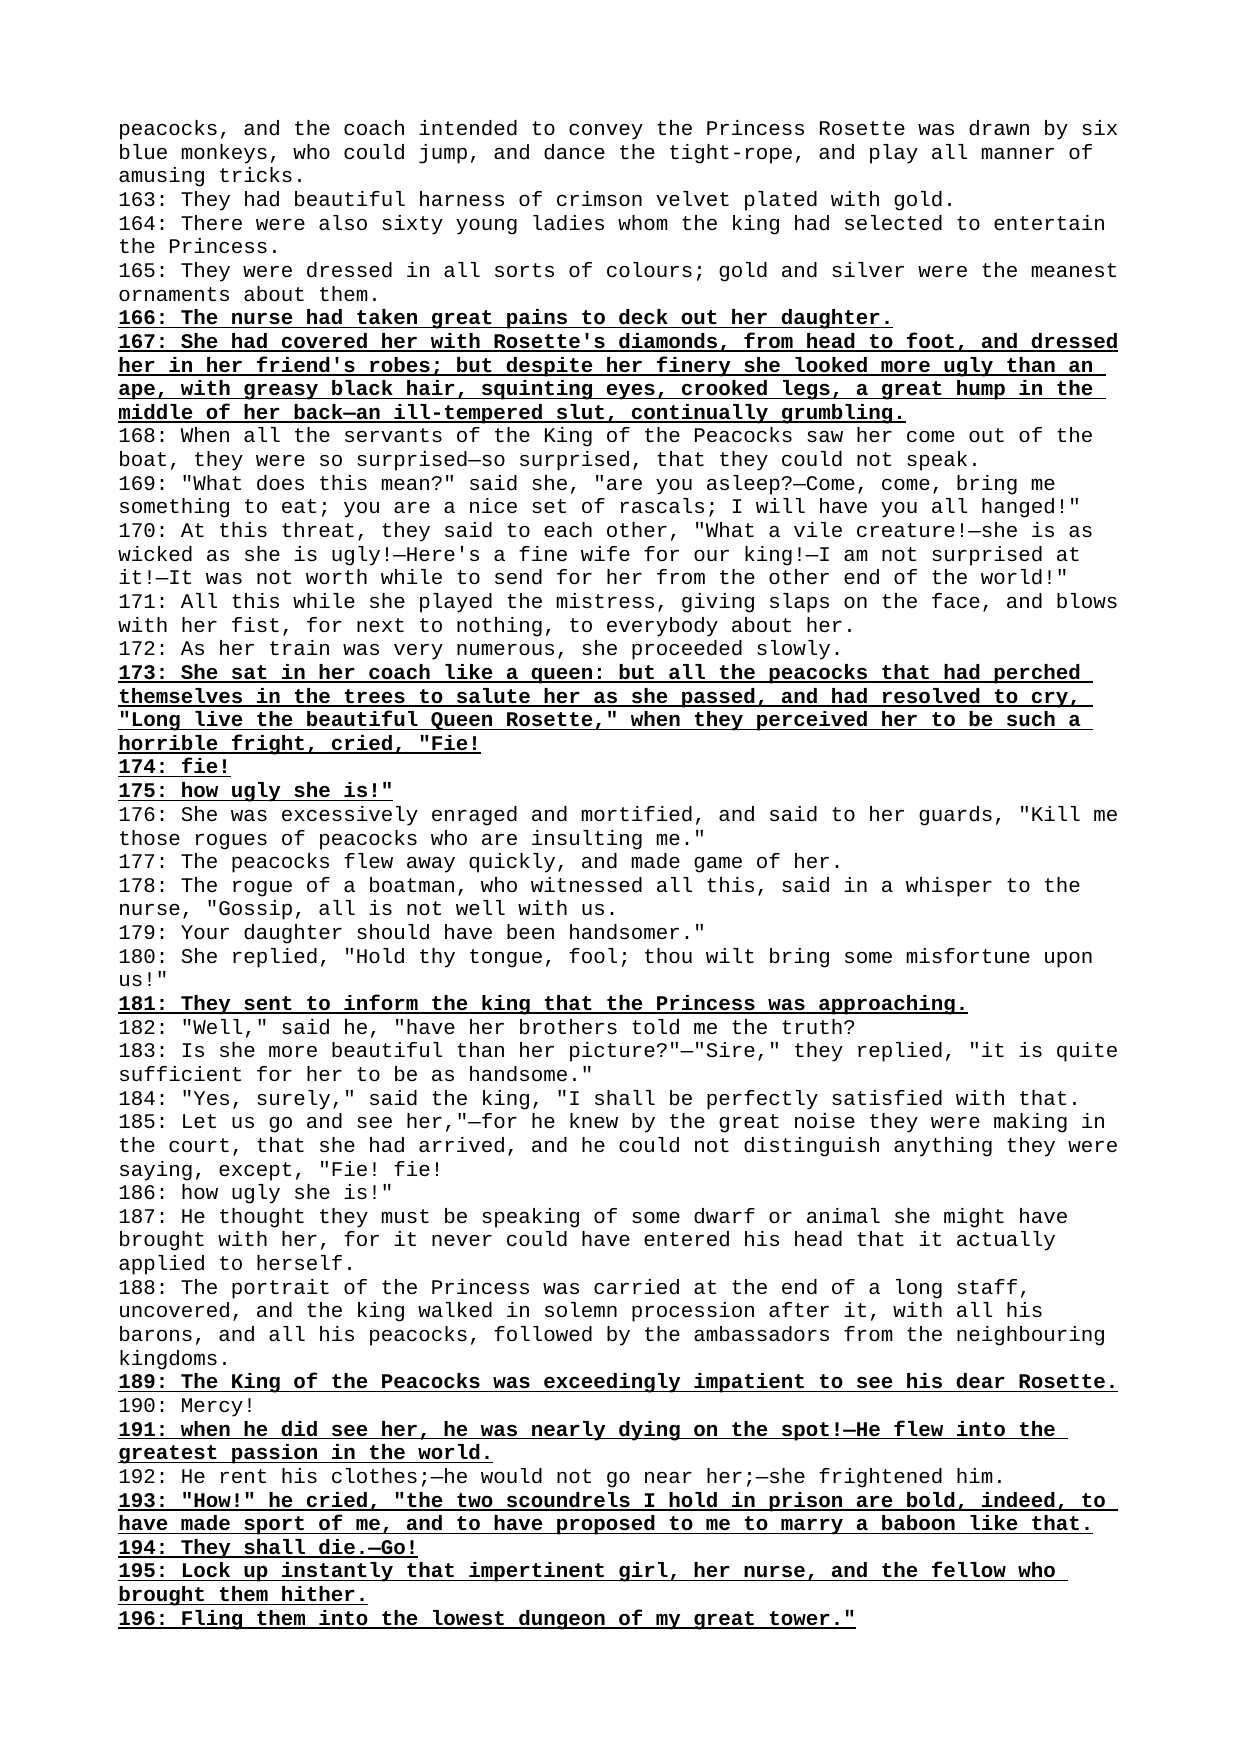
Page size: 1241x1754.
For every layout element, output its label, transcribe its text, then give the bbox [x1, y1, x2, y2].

text 186: how ugly she is!" [118, 1182, 1122, 1206]
text 166: The nurse had taken great pains to deck out her daughter. [118, 307, 1122, 331]
text 183: Is she more beautiful than her picture?"—"Sire," they replied, "it is quite sufficient for her to be as handsome." [118, 1040, 1122, 1088]
text 163: They had beautiful harness of crimson velvet plated with gold. [118, 189, 1122, 213]
text 193: "How!" he cried, "the two scoundrels I hold in prison are bold, indeed, to have made sport of me, and to have proposed to me to marry a baboon like that. [118, 1489, 1122, 1537]
text 164: There were also sixty young ladies whom the king had selected to entertain the Princess. [118, 213, 1122, 260]
text 195: Lock up instantly that impertinent girl, her nurse, and the fellow who brought them hither. [118, 1561, 1122, 1608]
text 182: "Well," said he, "have her brothers told me the truth? [118, 1017, 1122, 1040]
text 167: She had covered her with Rosette's diamonds, from head to foot, and dressed her in her friend's robes; but despite her finery she looked more ugly than an ape, with greasy black hair, squinting eyes, crooked legs, a great hump in the middle of her back—an ill-tempered slut, continually grumbling. [118, 331, 1122, 426]
text 165: They were dressed in all sorts of colours; gold and silver were the meanest ornaments about them. [118, 260, 1122, 307]
text 174: fie! [118, 757, 1122, 780]
text 192: He rent his clothes;—he would not go near her;—she frightened him. [118, 1466, 1122, 1489]
text 168: When all the servants of the King of the Peacocks saw her come out of the boat, they were so surprised—so surprised, that they could not speak. [118, 426, 1122, 473]
text 187: He thought they must be speaking of some dwarf or animal she might have brought with her, for it never could have entered his head that it actually applied to herself. [118, 1206, 1122, 1277]
text 191: when he did see her, he was nearly dying on the spot!—He flew into the greatest passion in the world. [118, 1419, 1122, 1466]
text 171: All this while she played the mistress, giving slaps on the face, and blows with her fist, for next to nothing, to everybody about her. [118, 591, 1122, 638]
text 177: The peacocks flew away quickly, and made game of her. [118, 851, 1122, 875]
text 184: "Yes, surely," said the king, "I shall be perfectly satisfied with that. [118, 1088, 1122, 1111]
text 178: The rogue of a boatman, who witnessed all this, said in a whisper to the nurse, "Gossip, all is not well with us. [118, 875, 1122, 922]
text 194: They shall die.—Go! [118, 1537, 1122, 1561]
text 188: The portrait of the Princess was carried at the end of a long staff, uncovered, and the king walked in solemn procession after it, with all his barons, and all his peacocks, followed by the ambassadors from the neighbouring kingdoms. [118, 1277, 1122, 1371]
text 190: Mercy! [118, 1395, 1122, 1419]
text 181: They sent to inform the king that the Princess was approaching. [118, 993, 1122, 1017]
text peacocks, and the coach intended to convey the Princess Rosette was drawn by six blue monkeys, who could jump, and dance the tight-rope, and play all manner of amusing tricks. [118, 118, 1122, 189]
text 179: Your daughter should have been handsomer." [118, 922, 1122, 946]
text 196: Fling them into the lowest dungeon of my great tower." [118, 1608, 1122, 1631]
text 189: The King of the Peacocks was exceedingly impatient to see his dear Rosette. [118, 1371, 1122, 1395]
text 180: She replied, "Hold thy tongue, fool; thou wilt bring some misfortune upon us!" [118, 946, 1122, 993]
text 169: "What does this mean?" said she, "are you asleep?—Come, come, bring me something to eat; you are a nice set of rascals; I will have you all hanged!" [118, 473, 1122, 520]
text 185: Let us go and see her,"—for he knew by the great noise they were making in the court, that she had arrived, and he could not distinguish anything they were saying, except, "Fie! fie! [118, 1111, 1122, 1182]
text 176: She was excessively enraged and mortified, and said to her guards, "Kill me those rogues of peacocks who are insulting me." [118, 804, 1122, 851]
text 173: She sat in her coach like a queen: but all the peacocks that had perched themselves in the trees to salute her as she passed, and had resolved to cry, "Long live the beautiful Queen Rosette," when they perceived her to be such a horrible fright, cried, "Fie! [118, 662, 1122, 757]
text 172: As her train was very numerous, she proceeded slowly. [118, 638, 1122, 662]
text 170: At this threat, they said to each other, "What a vile creature!—she is as wicked as she is ugly!—Here's a fine wife for our king!—I am not surprised at it!—It was not worth while to send for her from the other end of the world!" [118, 520, 1122, 591]
text 175: how ugly she is!" [118, 780, 1122, 804]
